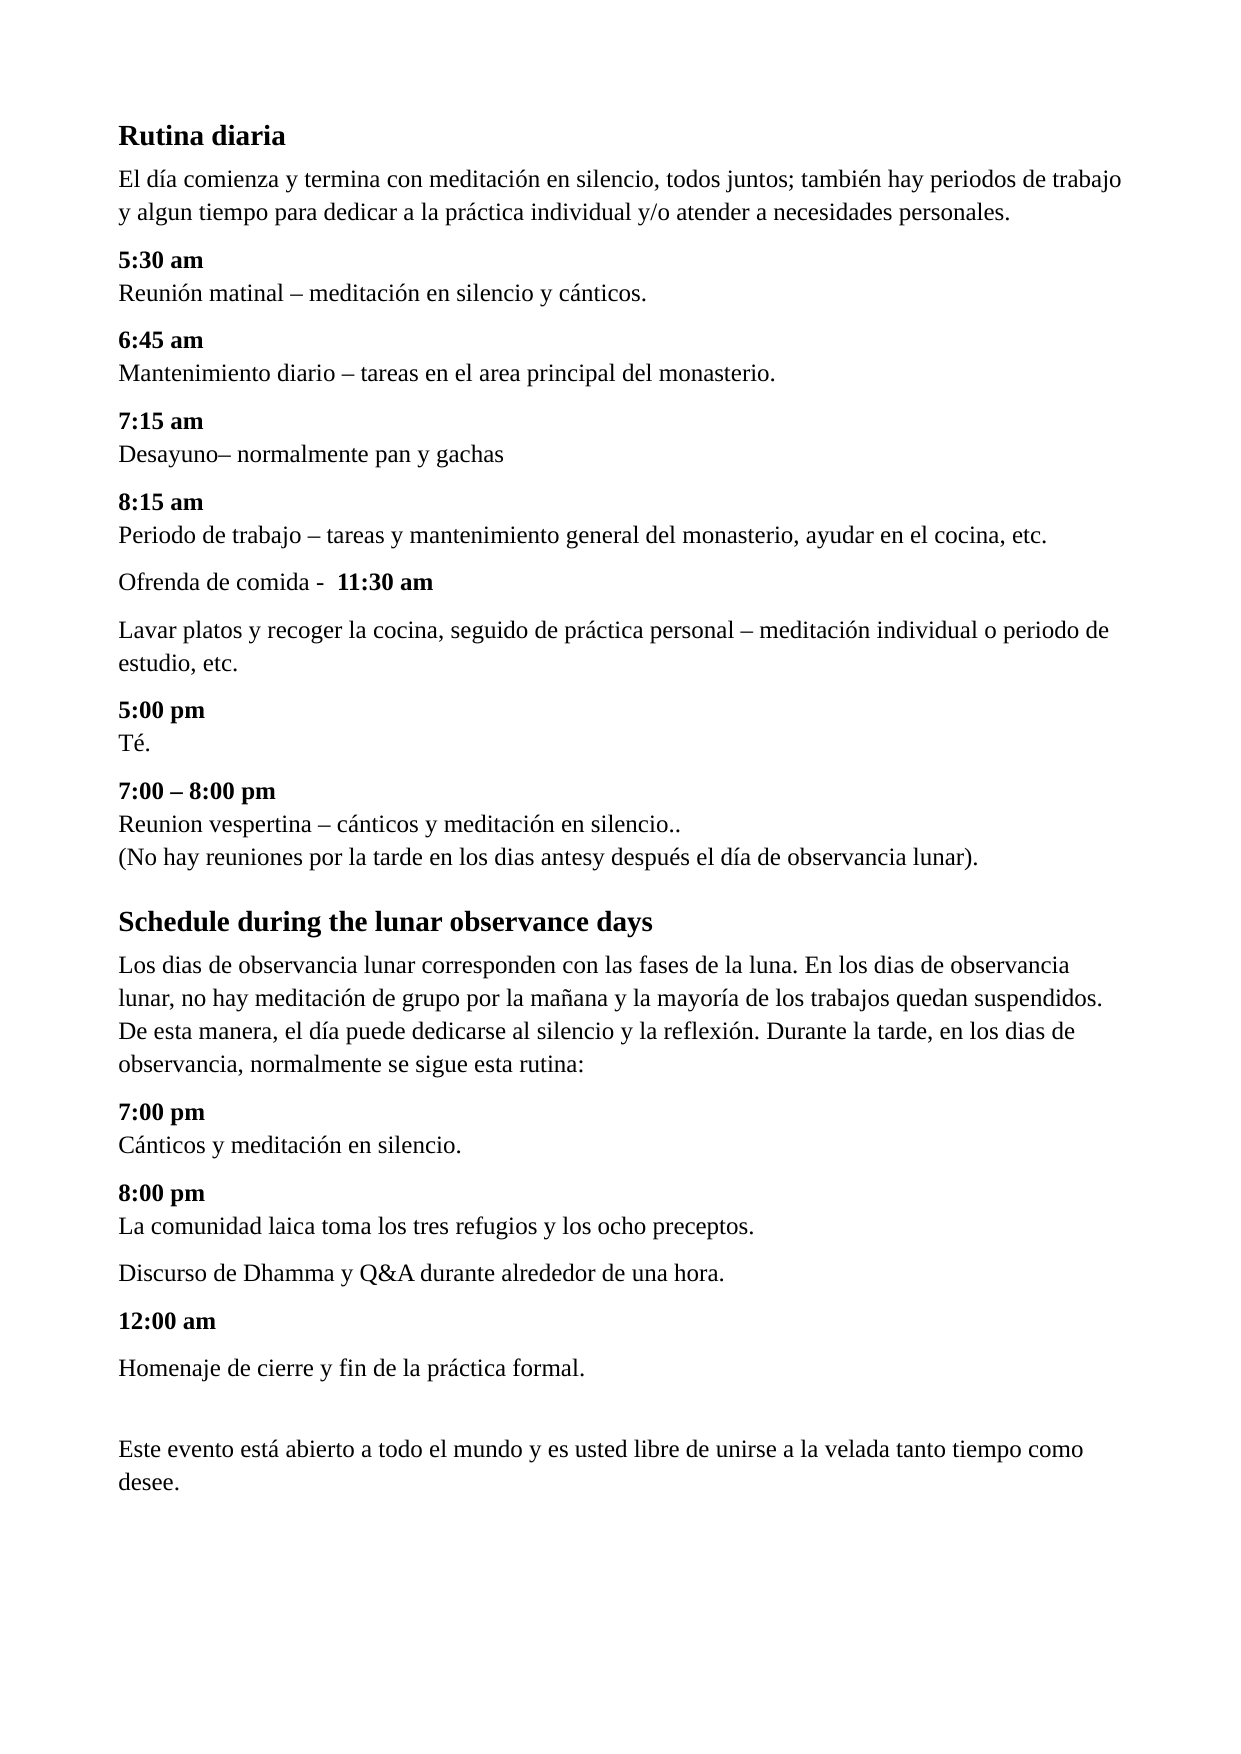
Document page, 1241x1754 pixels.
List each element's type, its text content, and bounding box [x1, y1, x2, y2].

text Homenaje de cierre y fin de la práctica formal. [118, 1353, 1122, 1415]
text Discurso de Dhamma y Q&A durante alrededor de una hora. [118, 1258, 1122, 1287]
text El día comienza y termina con meditación en silencio, todos juntos; también hay periodos de trabajo y algun tiempo para dedicar a la práctica individual y/o atender a necesidades personales. [118, 164, 1122, 226]
text Los dias de observancia lunar corresponden con las fases de la luna. En los dias de observancia lunar, no hay meditación de grupo por la mañana y la mayoría de los trabajos quedan suspendidos. De esta manera, el día puede dedicarse al silencio y la reflexión. Durante la tarde, en los dias de observancia, normalmente se sigue esta rutina: [118, 950, 1122, 1078]
text 8:00 pm La comunidad laica toma los tres refugios y los ocho preceptos. [118, 1178, 1122, 1239]
text 7:15 am Desayuno– normalmente pan y gachas [118, 406, 1122, 468]
text 5:30 am Reunión matinal – meditación en silencio y cánticos. [118, 245, 1122, 307]
text 8:15 am Periodo de trabajo – tareas y mantenimiento general del monasterio, ayudar en el cocina, etc. [118, 487, 1122, 548]
subtitle Rutina diaria [118, 118, 1122, 152]
text 7:00 – 8:00 pm Reunion vespertina – cánticos y meditación en silencio.. (No hay reuniones por la tarde en los dias antesy después el día de observancia lunar). [118, 776, 1122, 871]
text 6:45 am Mantenimiento diario – tareas en el area principal del monasterio. [118, 325, 1122, 387]
text Ofrenda de comida - 11:30 am [118, 567, 1122, 596]
text 12:00 am [118, 1306, 1122, 1335]
text Lavar platos y recoger la cocina, seguido de práctica personal – meditación individual o periodo de estudio, etc. [118, 615, 1122, 677]
subtitle Schedule during the lunar observance days [118, 904, 1122, 938]
text Este evento está abierto a todo el mundo y es usted libre de unirse a la velada tanto tiempo como desee. [118, 1434, 1122, 1496]
text 5:00 pm Té. [118, 696, 1122, 757]
text 7:00 pm Cánticos y meditación en silencio. [118, 1097, 1122, 1159]
